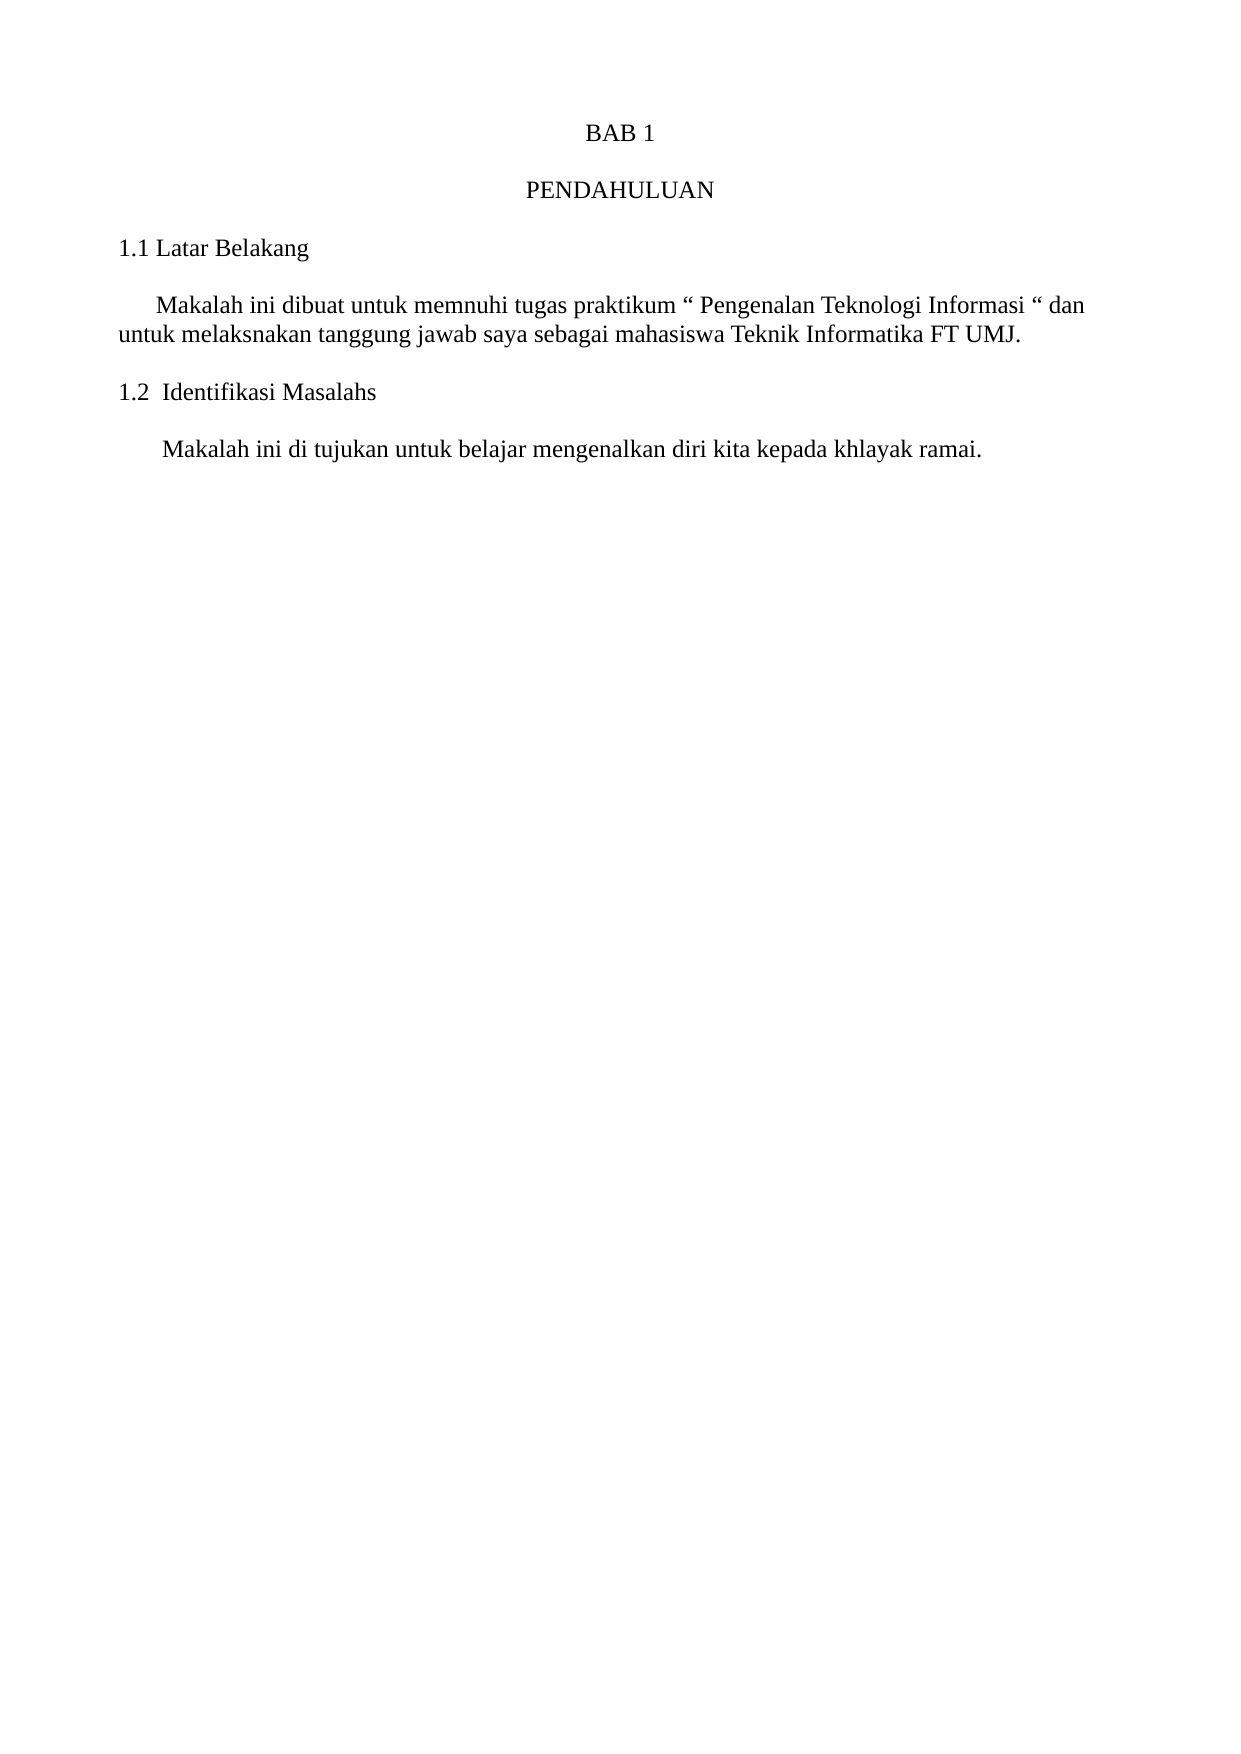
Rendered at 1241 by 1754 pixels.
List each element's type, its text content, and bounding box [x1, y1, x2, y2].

text Makalah ini di tujukan untuk belajar mengenalkan diri kita kepada khlayak ramai. [118, 434, 1122, 463]
text 1.2 Identifikasi Masalahs [118, 377, 1122, 406]
text 1.1 Latar Belakang [118, 233, 1122, 262]
text PENDAHULUAN [118, 176, 1122, 204]
text BAB 1 [118, 118, 1122, 147]
text Makalah ini dibuat untuk memnuhi tugas praktikum “ Pengenalan Teknologi Informasi “ dan untuk melaksnakan tanggung jawab saya sebagai mahasiswa Teknik Informatika FT UMJ. [118, 291, 1122, 348]
